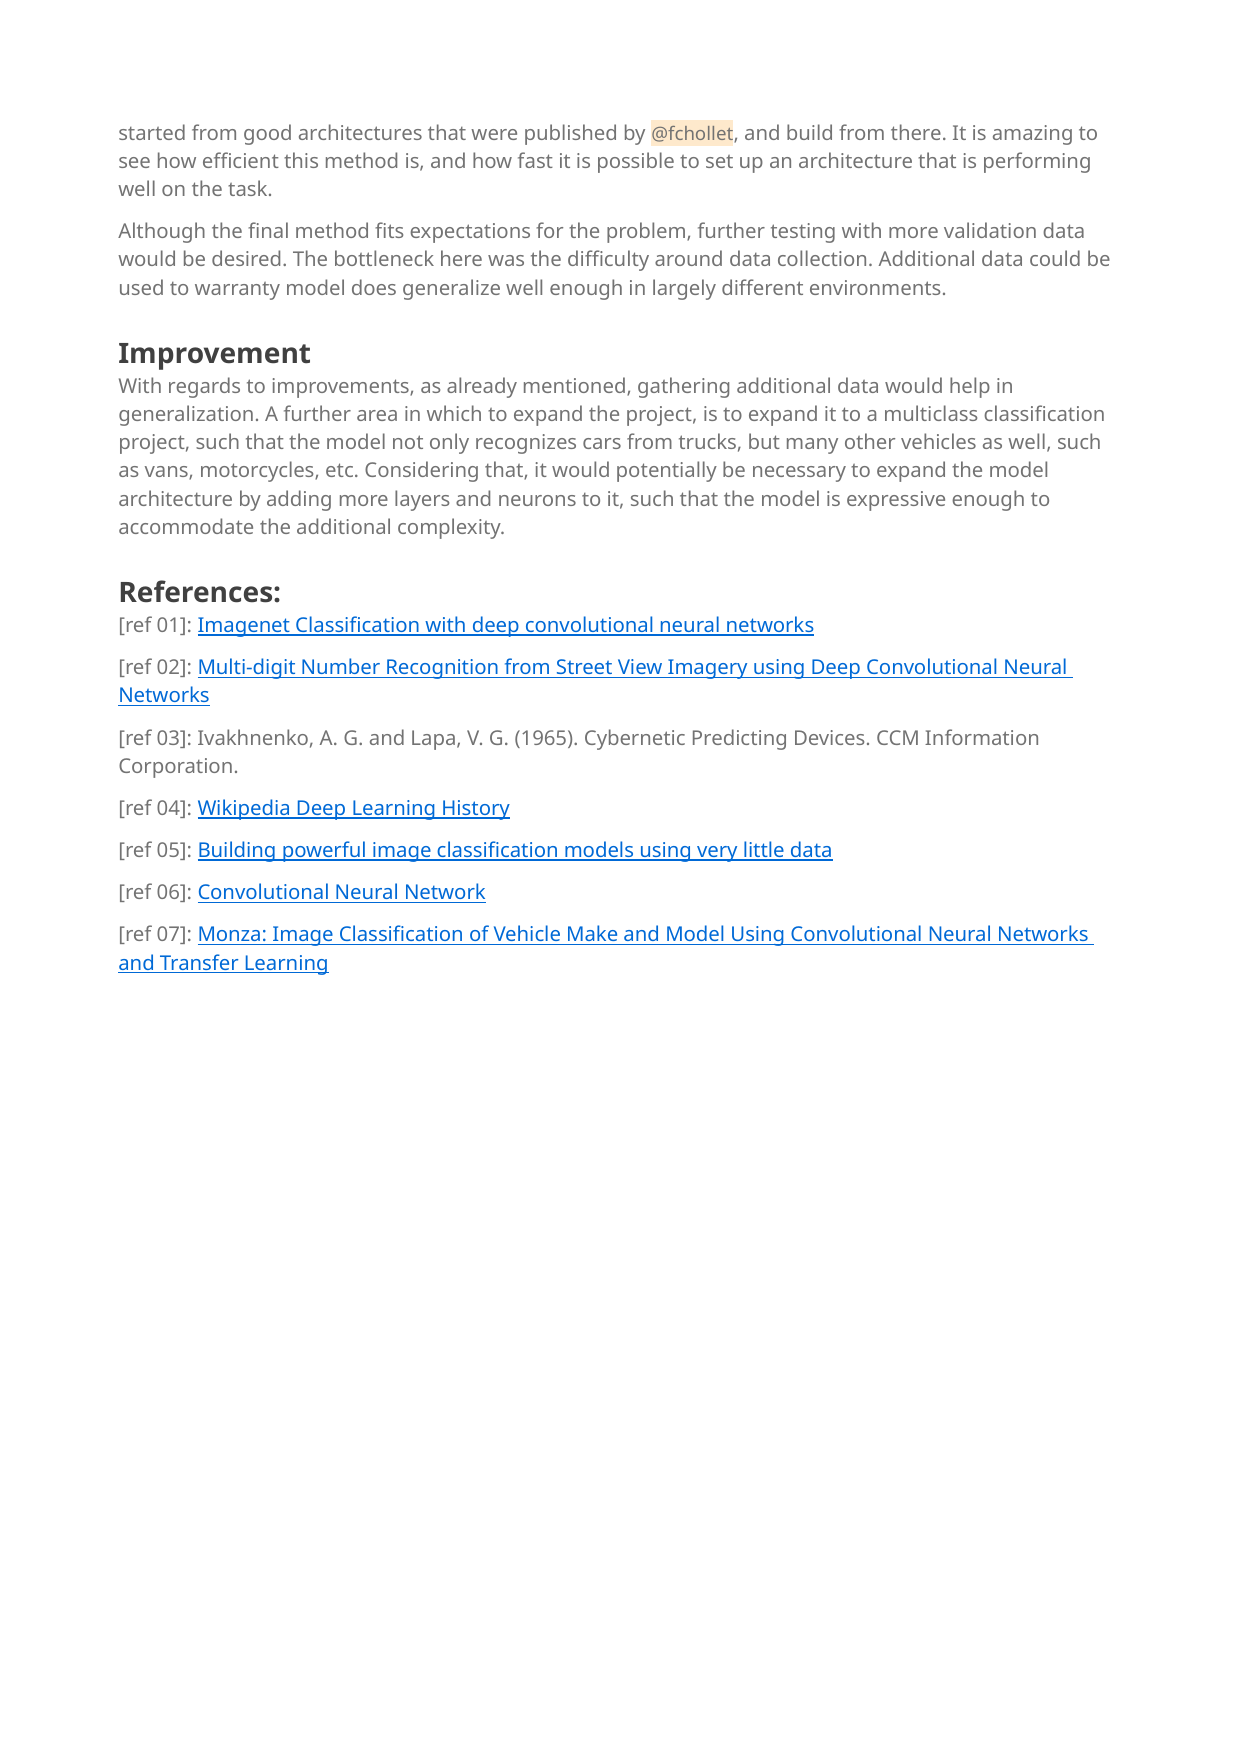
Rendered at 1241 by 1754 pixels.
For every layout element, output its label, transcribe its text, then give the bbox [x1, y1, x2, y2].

text [ref 05]: Building powerful image classification models using very little data [118, 835, 1122, 863]
subtitle Improvement [118, 315, 1122, 371]
subtitle References: [118, 554, 1122, 610]
text [ref 02]: Multi-digit Number Recognition from Street View Imagery using Deep Convolutional Neural Networks [118, 652, 1122, 709]
text Although the final method fits expectations for the problem, further testing with more validation data would be desired. The bottleneck here was the difficulty around data collection. Additional data could be used to warranty model does generalize well enough in largely different environments. [118, 217, 1122, 301]
text [ref 03]: Ivakhnenko, A. G. and Lapa, V. G. (1965). Cybernetic Predicting Devices. CCM Information Corporation. [118, 723, 1122, 779]
text [ref 06]: Convolutional Neural Network [118, 877, 1122, 906]
text With regards to improvements, as already mentioned, gathering additional data would help in generalization. A further area in which to expand the project, is to expand it to a multiclass classification project, such that the model not only recognizes cars from trucks, but many other vehicles as well, such as vans, motorcycles, etc. Considering that, it would potentially be necessary to expand the model architecture by adding more layers and neurons to it, such that the model is expressive enough to accommodate the additional complexity. [118, 371, 1122, 540]
text [ref 01]: Imagenet Classification with deep convolutional neural networks [118, 610, 1122, 638]
text started from good architectures that were published by @fchollet, and build from there. It is amazing to see how efficient this method is, and how fast it is possible to set up an architecture that is performing well on the task. [118, 118, 1122, 202]
text [ref 04]: Wikipedia Deep Learning History [118, 793, 1122, 821]
text [ref 07]: Monza: Image Classification of Vehicle Make and Model Using Convolutional Neural Networks and Transfer Learning [118, 920, 1122, 976]
